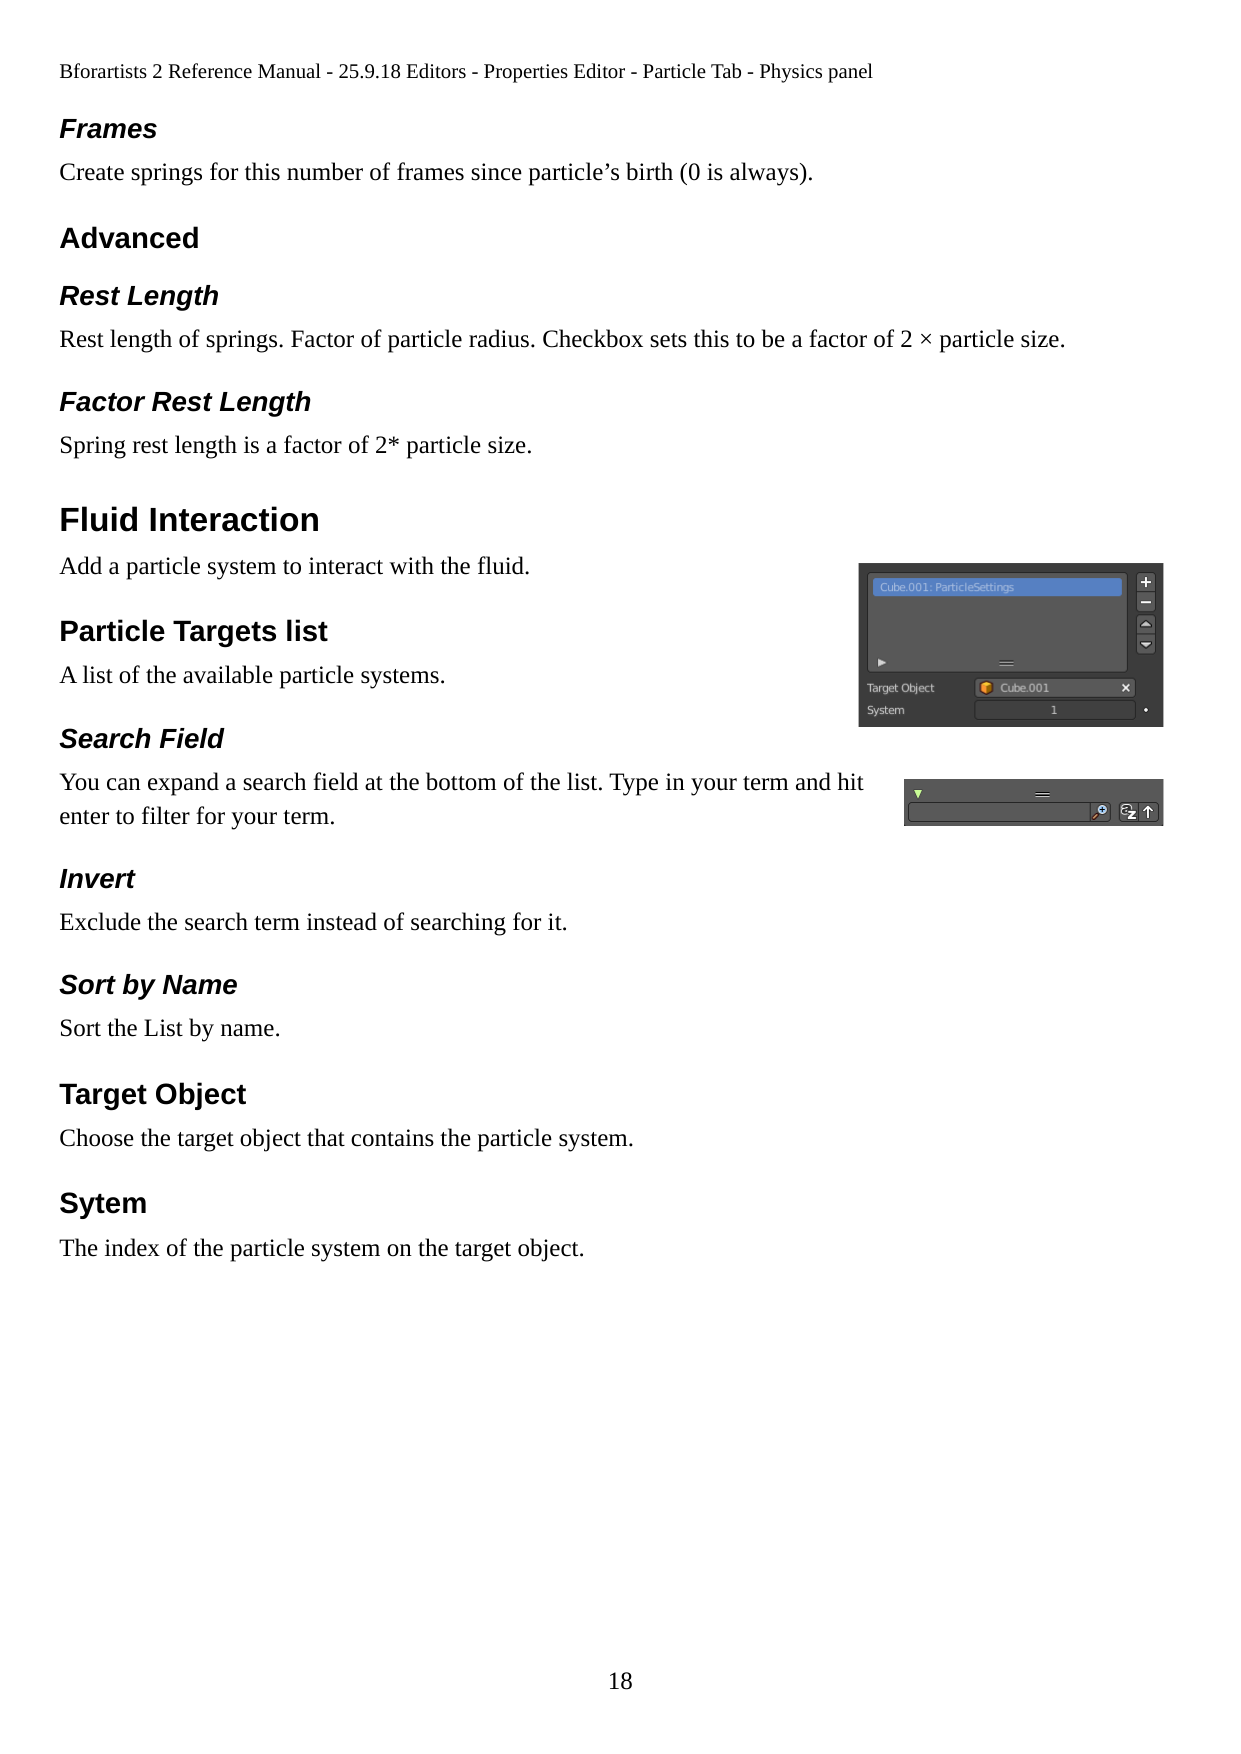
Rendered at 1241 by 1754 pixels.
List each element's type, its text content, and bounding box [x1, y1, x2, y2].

text Create springs for this number of frames since particle’s birth (0 is always). [59, 157, 1181, 186]
text Sort the List by name. [59, 1013, 1181, 1042]
subtitle Rest Length [59, 279, 1181, 311]
subtitle Frames [59, 113, 1181, 144]
text Choose the target object that contains the particle system. [59, 1123, 1181, 1152]
subtitle [1164, 614, 1181, 648]
picture [858, 563, 1164, 727]
subtitle Sort by Name [59, 968, 1181, 1000]
subtitle Sytem [59, 1186, 1181, 1220]
subtitle Factor Rest Length [59, 385, 1181, 417]
text A list of the available particle systems. [59, 661, 858, 689]
text The index of the particle system on the target object. [59, 1233, 1181, 1261]
subtitle Target Object [59, 1077, 1181, 1110]
text Spring rest length is a factor of 2* particle size. [59, 430, 1181, 458]
text You can expand a search field at the bottom of the list. Type in your term and hit enter to filter for your term. [59, 767, 1181, 830]
text Add a particle system to interact with the fluid. [59, 551, 1181, 579]
subtitle Particle Targets list [59, 614, 858, 648]
subtitle Invert [59, 863, 1181, 894]
text Rest length of springs. Factor of particle radius. Checkbox sets this to be a factor of 2 × particle size. [59, 324, 1181, 352]
text Exclude the search term instead of searching for it. [59, 907, 1181, 936]
subtitle Fluid Interaction [59, 499, 1181, 538]
subtitle Search Field [59, 722, 1181, 754]
picture [904, 779, 1164, 826]
subtitle Advanced [59, 221, 1181, 254]
